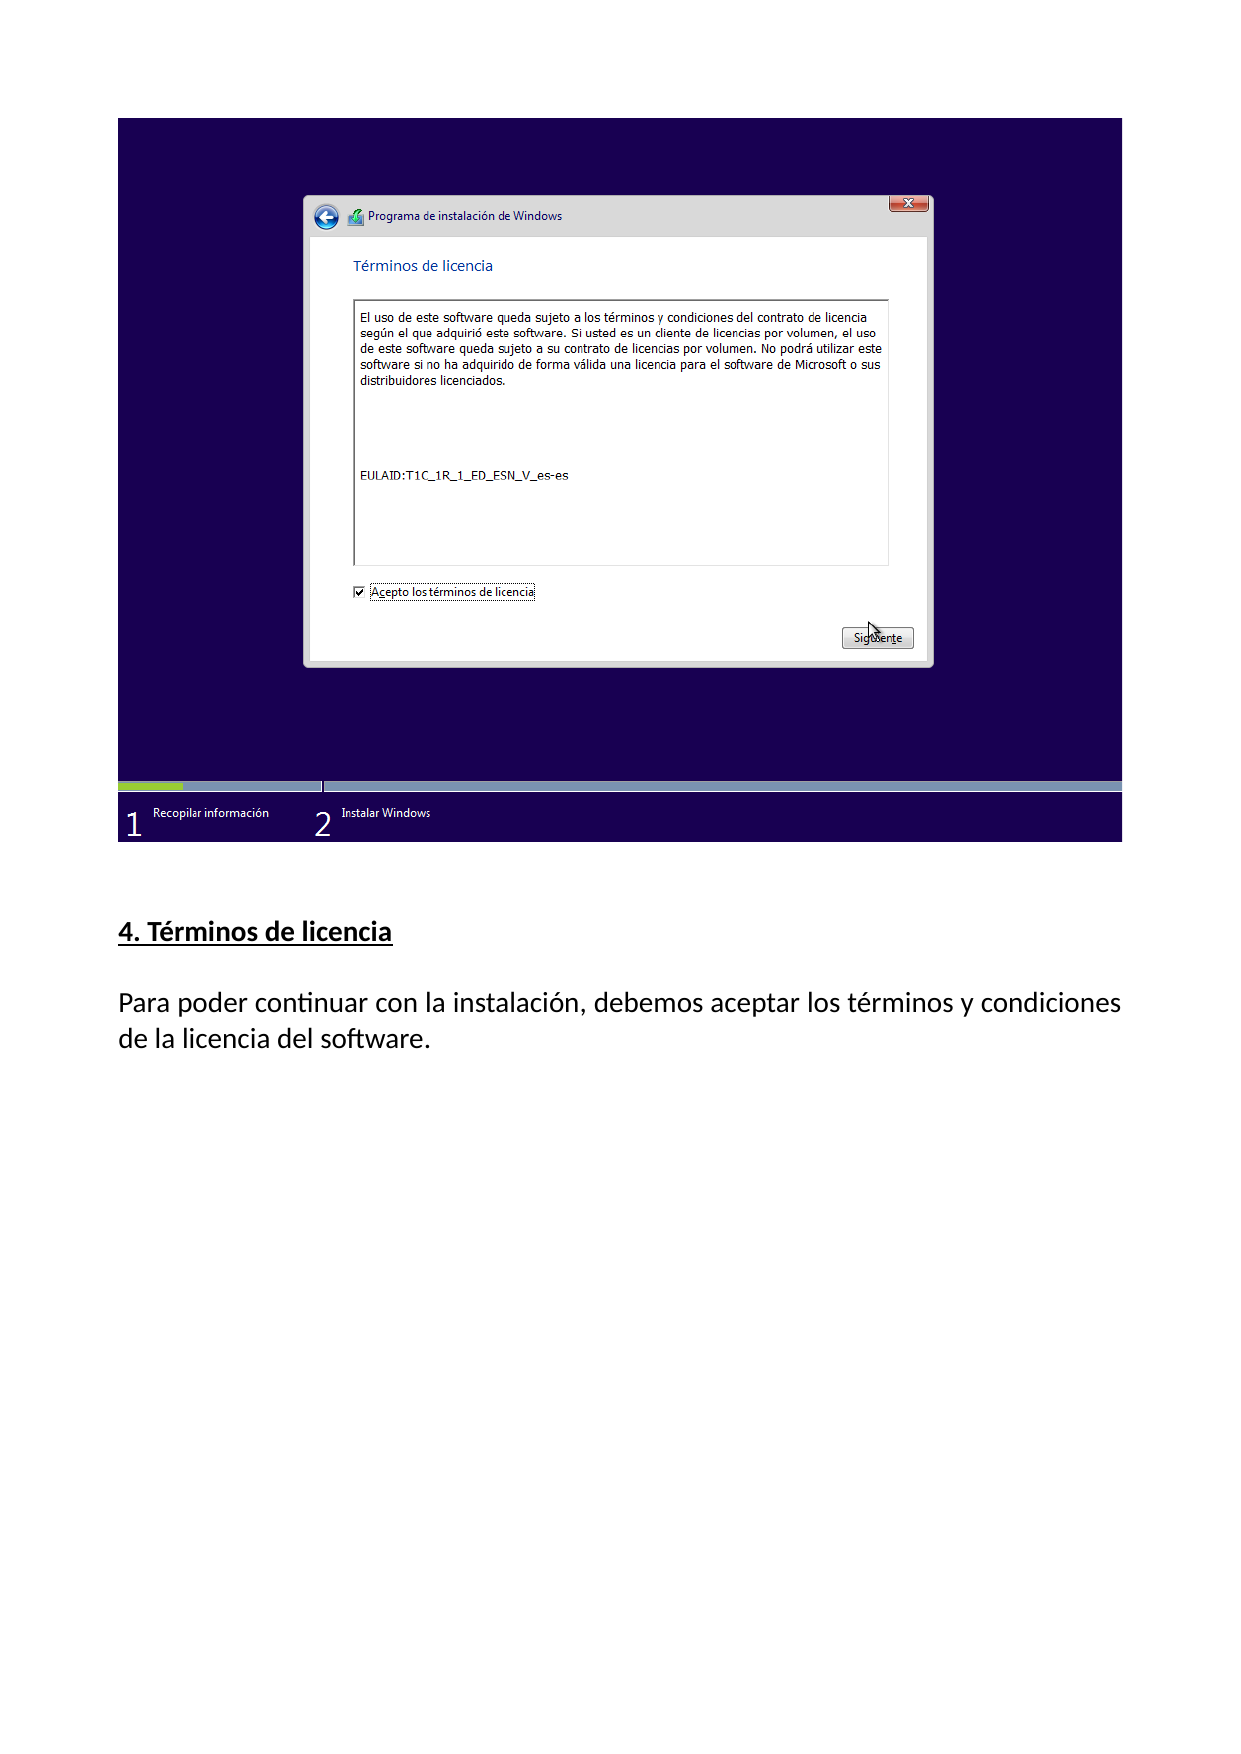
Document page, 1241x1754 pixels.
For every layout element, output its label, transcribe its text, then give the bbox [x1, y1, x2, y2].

text Para poder continuar con la instalación, debemos aceptar los términos y condiciones de la licencia del software. [118, 984, 1122, 1056]
text 4. Términos de licencia [118, 913, 1122, 949]
picture [118, 118, 1123, 842]
